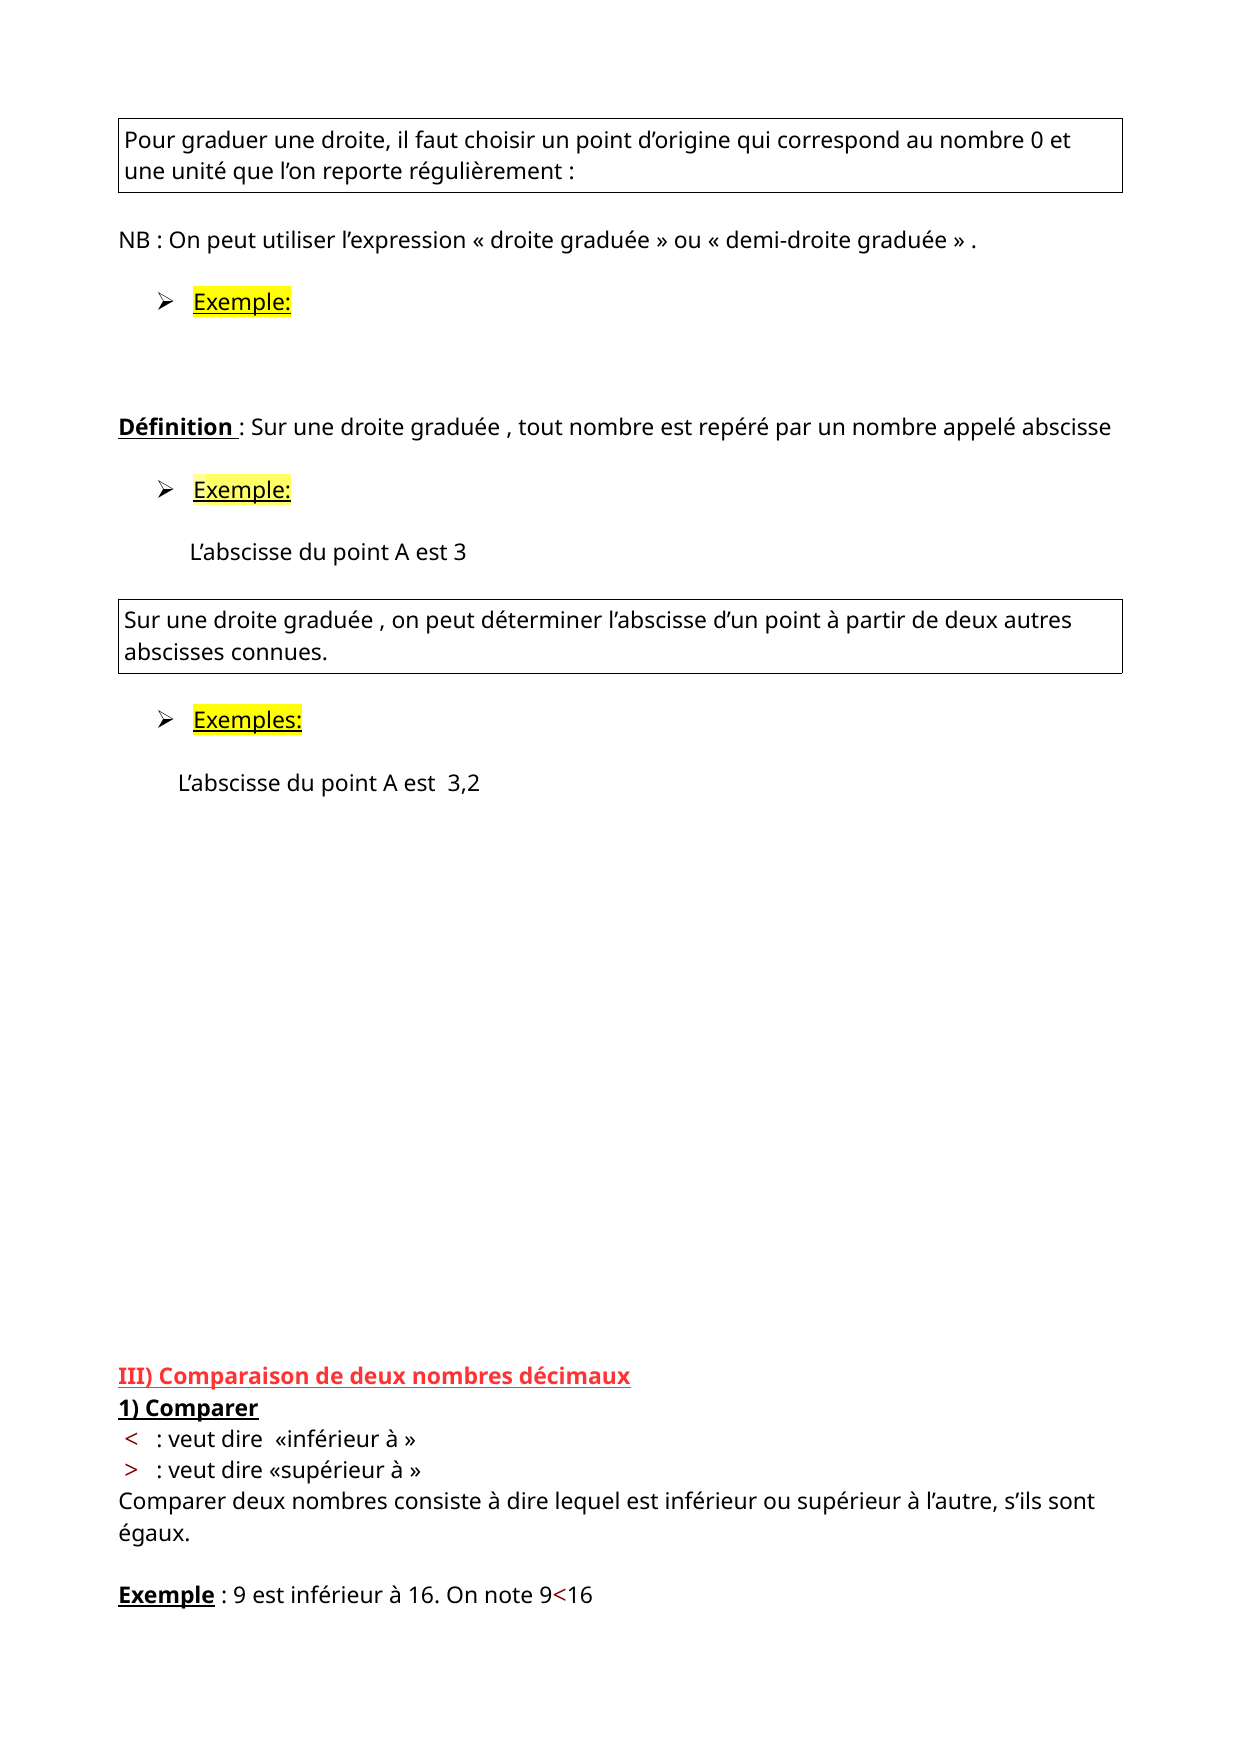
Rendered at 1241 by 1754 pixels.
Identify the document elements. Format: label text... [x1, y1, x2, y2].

text Définition : Sur une droite graduée , tout nombre est repéré par un nombre appelé abscisse [118, 411, 1122, 442]
text NB : On peut utiliser l’expression « droite graduée » ou « demi-droite graduée » . [118, 223, 1122, 255]
list Exemple: [156, 286, 1122, 317]
table_header Sur une droite graduée , on peut déterminer l’abscisse d’un point à partir de deux autres abscisses connues. [119, 600, 1122, 673]
text < : veut dire «inférieur à » [118, 1423, 1122, 1454]
list Exemple: [156, 473, 1122, 505]
text Exemple : 9 est inférieur à 16. On note 9<16 [118, 1579, 1122, 1610]
text 1) Comparer [118, 1391, 1122, 1423]
table_header Pour graduer une droite, il faut choisir un point d’origine qui correspond au nombre 0 et une unité que l’on reporte régulièrement : [119, 119, 1122, 192]
list Exemples: [156, 704, 1122, 735]
text L’abscisse du point A est 3,2 [118, 766, 1122, 798]
text > : veut dire «supérieur à » [118, 1454, 1122, 1485]
text III) Comparaison de deux nombres décimaux [118, 1360, 1122, 1391]
text Comparer deux nombres consiste à dire lequel est inférieur ou supérieur à l’autre, s’ils sont égaux. [118, 1485, 1122, 1548]
text L’abscisse du point A est 3 [118, 536, 1122, 567]
